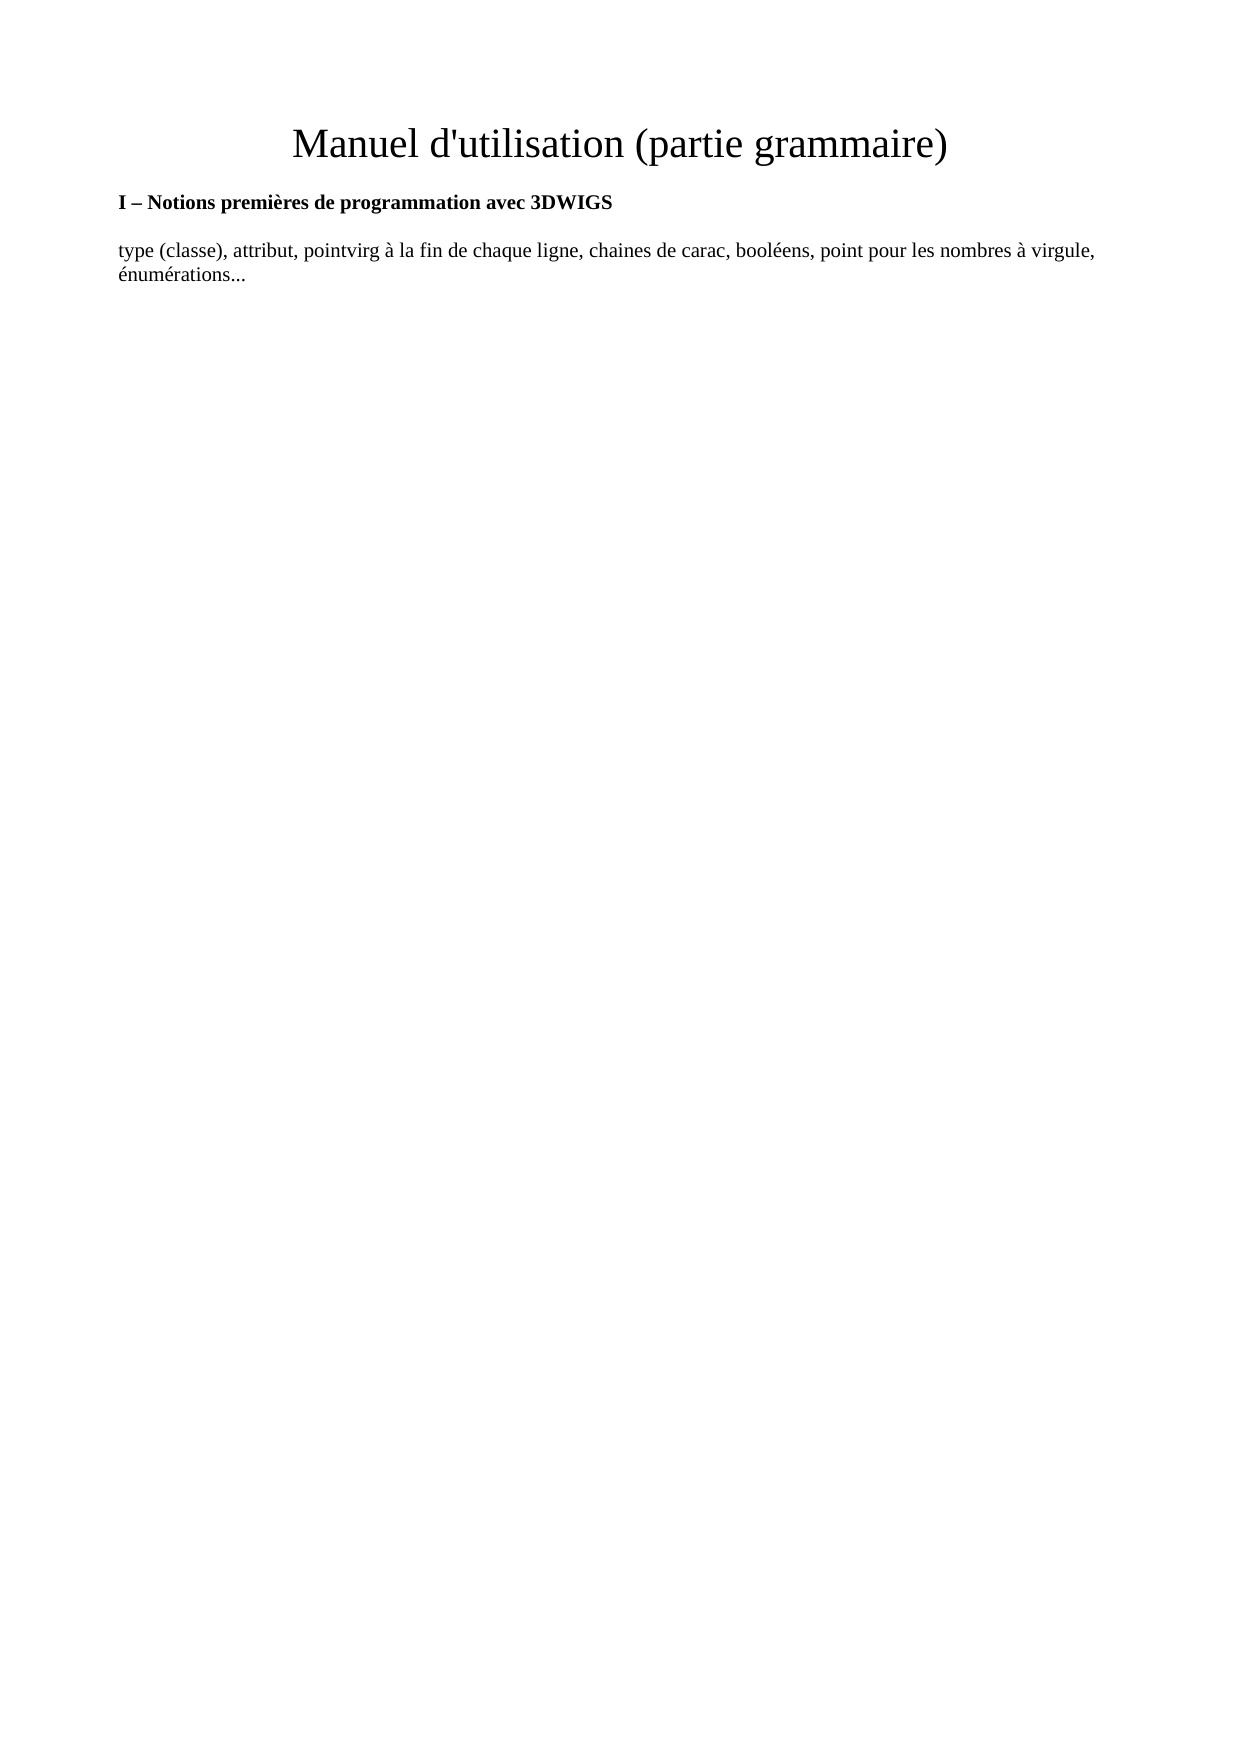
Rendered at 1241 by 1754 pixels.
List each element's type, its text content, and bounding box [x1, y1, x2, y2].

text Manuel d'utilisation (partie grammaire) [118, 118, 1122, 166]
text I – Notions premières de programmation avec 3DWIGS [118, 190, 1122, 214]
text type (classe), attribut, pointvirg à la fin de chaque ligne, chaines de carac, booléens, point pour les nombres à virgule, énumérations... [118, 238, 1122, 286]
